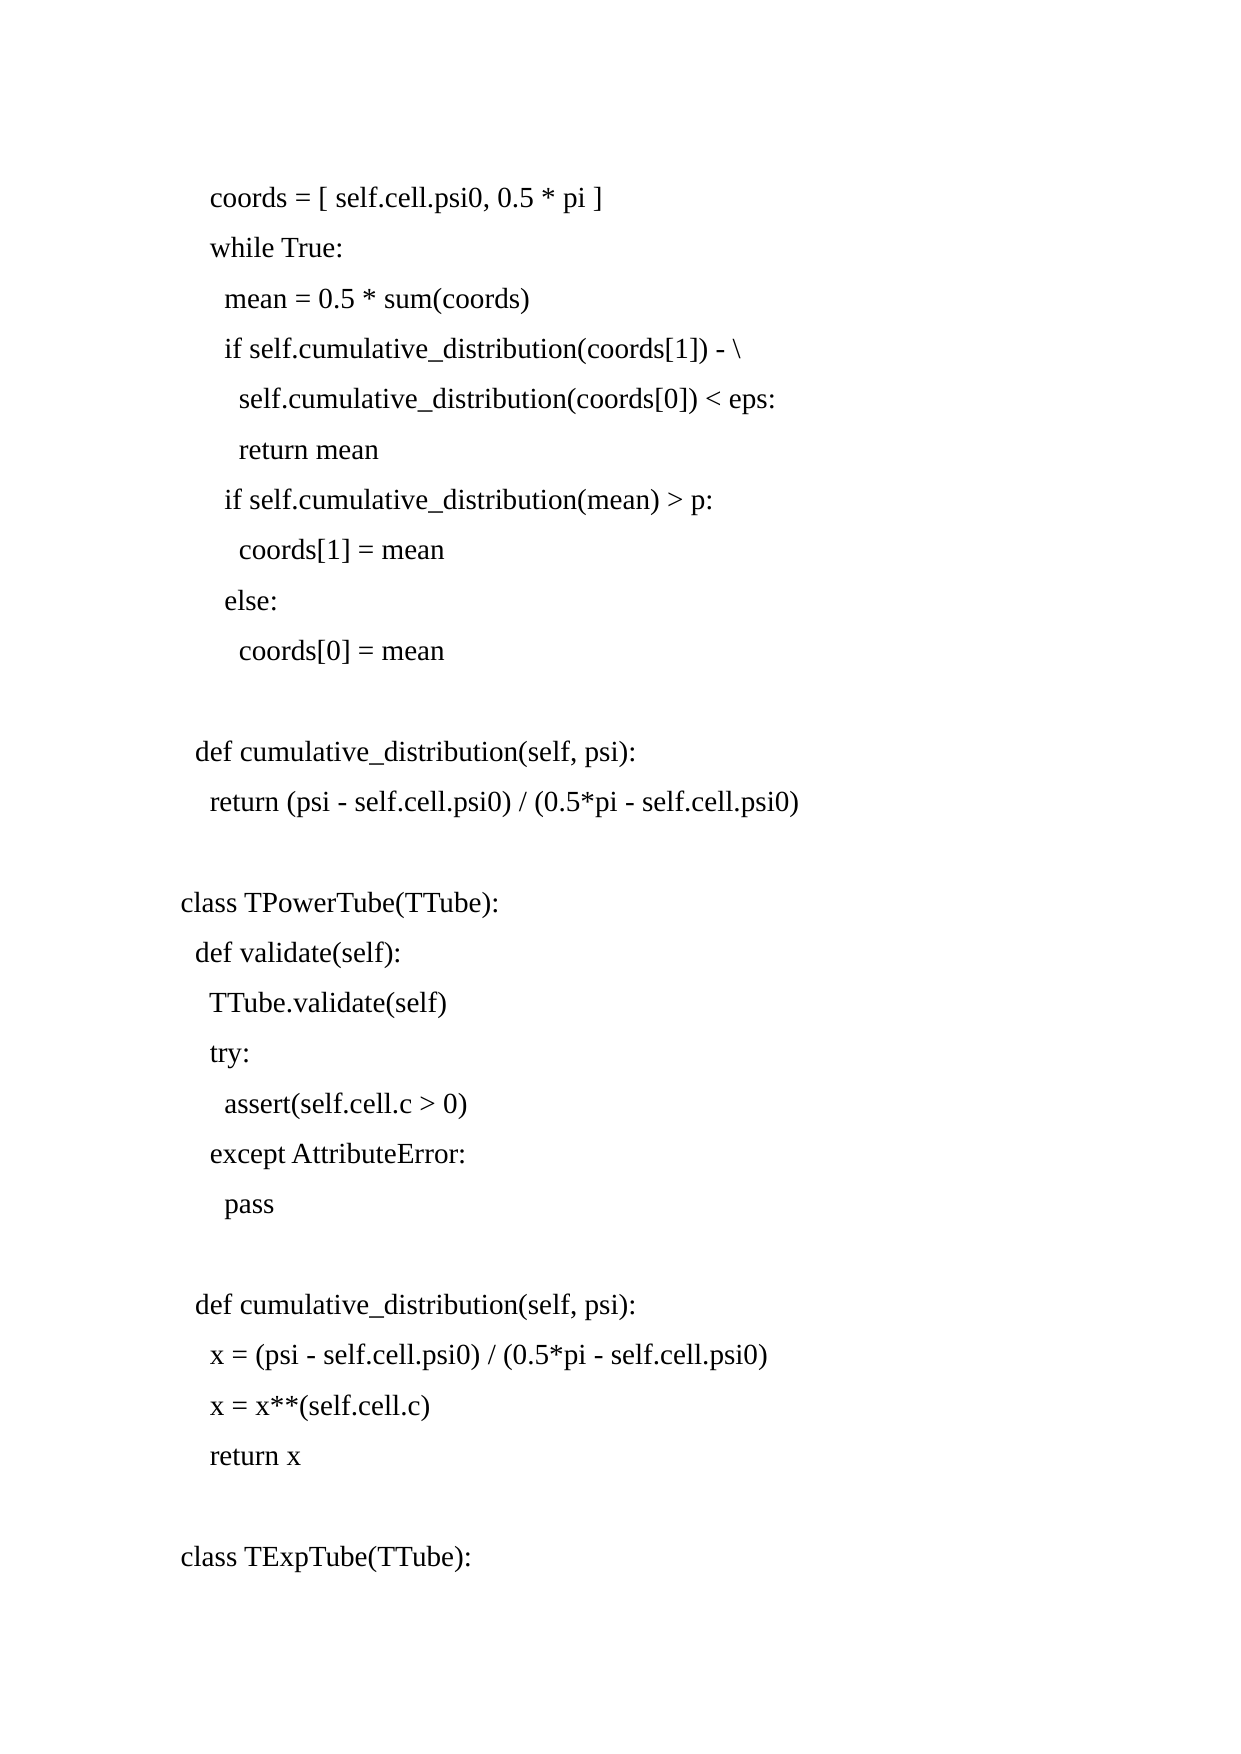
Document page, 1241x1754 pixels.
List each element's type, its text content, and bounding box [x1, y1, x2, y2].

text return mean [180, 432, 1121, 465]
text coords[1] = mean [180, 532, 1121, 566]
text def cumulative_distribution(self, psi): [180, 1287, 1121, 1321]
text x = x**(self.cell.c) [180, 1388, 1121, 1421]
text x = (psi - self.cell.psi0) / (0.5*pi - self.cell.psi0) [180, 1337, 1121, 1371]
text return (psi - self.cell.psi0) / (0.5*pi - self.cell.psi0) [180, 784, 1121, 818]
text def cumulative_distribution(self, psi): [180, 734, 1121, 767]
text try: [180, 1036, 1121, 1069]
text if self.cumulative_distribution(mean) > p: [180, 482, 1121, 516]
text TTube.validate(self) [180, 985, 1121, 1019]
text return x [180, 1438, 1121, 1472]
text assert(self.cell.c > 0) [180, 1086, 1121, 1119]
text while True: [180, 231, 1121, 264]
text pass [180, 1187, 1121, 1220]
text class TExpTube(TTube): [180, 1539, 1121, 1572]
text mean = 0.5 * sum(coords) [180, 281, 1121, 314]
text coords = [ self.cell.psi0, 0.5 * pi ] [180, 180, 1121, 214]
text except AttributeError: [180, 1136, 1121, 1170]
text def validate(self): [180, 935, 1121, 968]
text class TPowerTube(TTube): [180, 885, 1121, 918]
text coords[0] = mean [180, 633, 1121, 667]
text else: [180, 583, 1121, 616]
text self.cumulative_distribution(coords[0]) < eps: [180, 382, 1121, 415]
text if self.cumulative_distribution(coords[1]) - \ [180, 331, 1121, 365]
